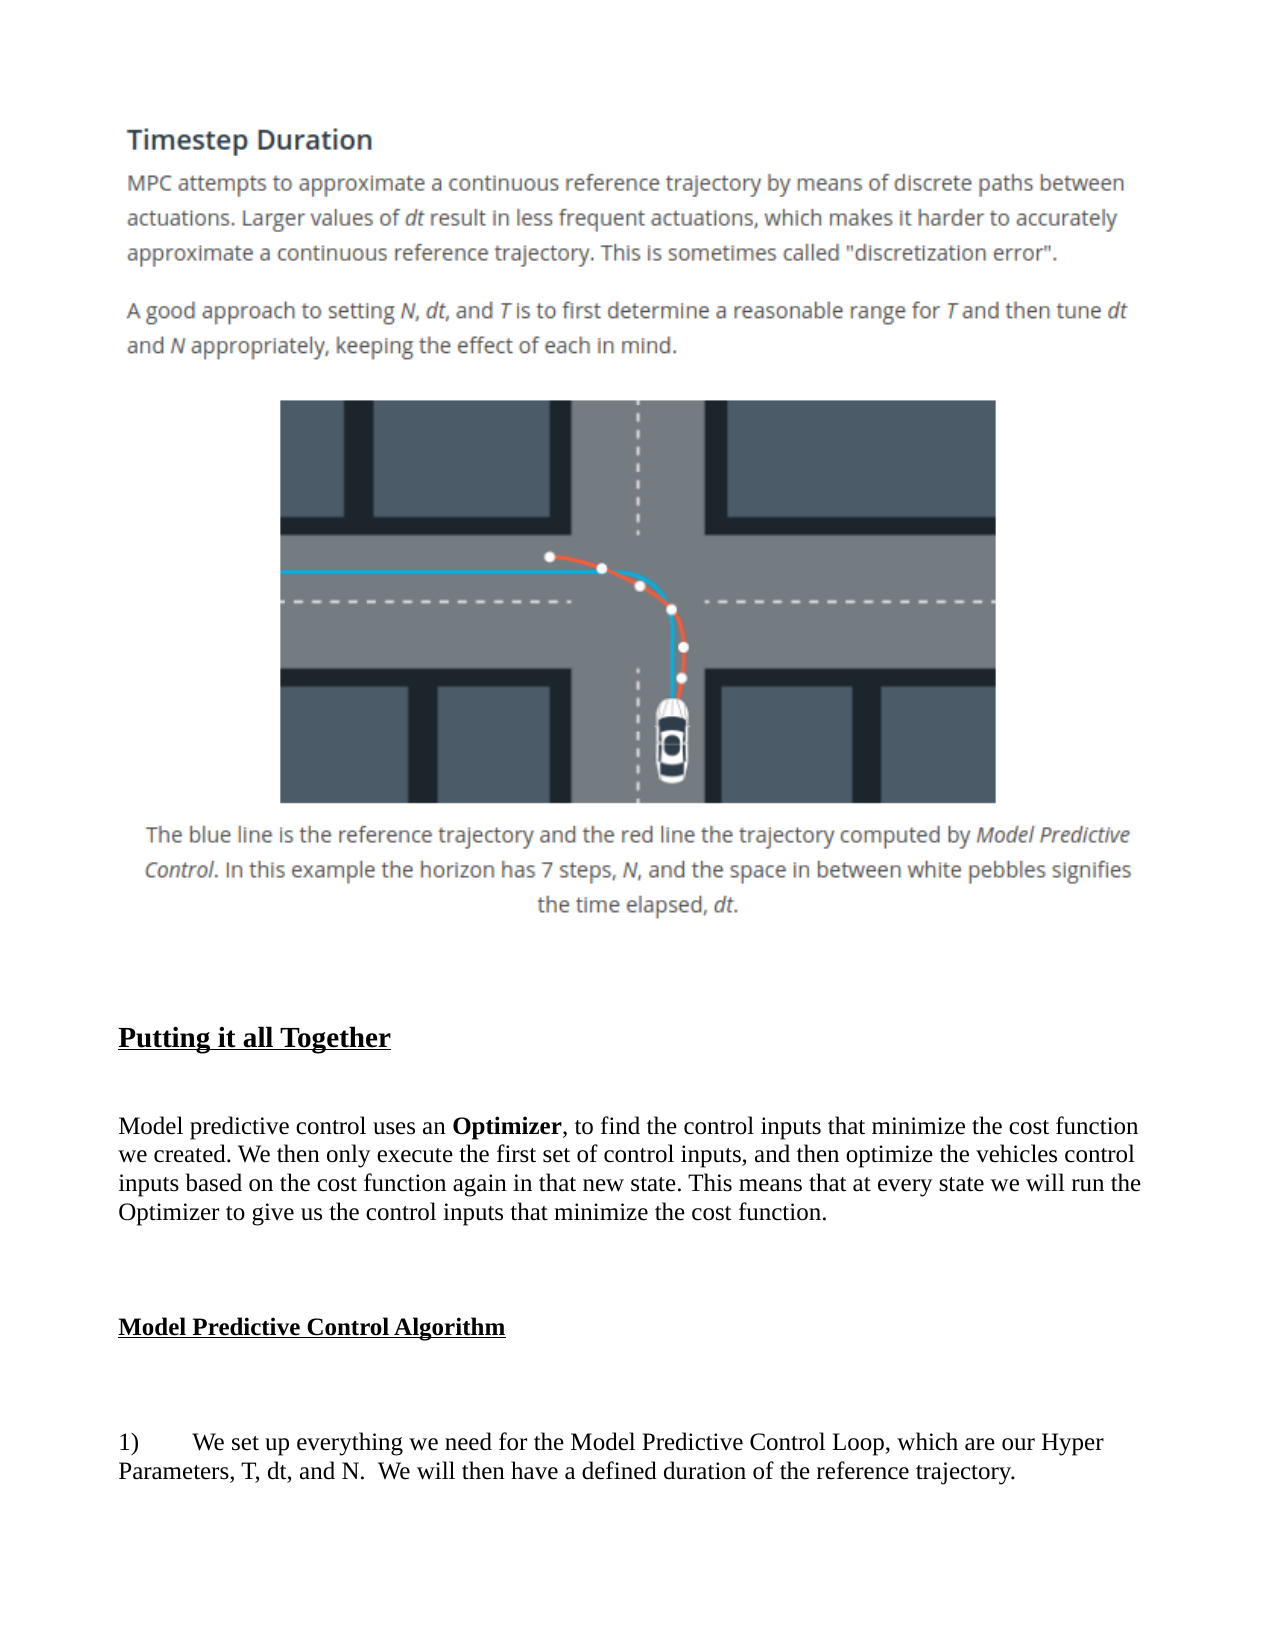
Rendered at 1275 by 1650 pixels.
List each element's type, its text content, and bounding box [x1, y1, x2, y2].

text Putting it all Together [118, 1020, 1157, 1053]
text Model predictive control uses an Optimizer, to find the control inputs that minimize the cost function we created. We then only execute the first set of control inputs, and then optimize the vehicles control inputs based on the cost function again in that new state. This means that at every state we will run the Optimizer to give us the control inputs that minimize the cost function. [118, 1111, 1157, 1226]
text 1) We set up everything we need for the Model Predictive Control Loop, which are our Hyper Parameters, T, dt, and N. We will then have a defined duration of the reference trajectory. [118, 1427, 1157, 1484]
text Model Predictive Control Algorithm [118, 1312, 1157, 1341]
picture [118, 118, 1157, 934]
